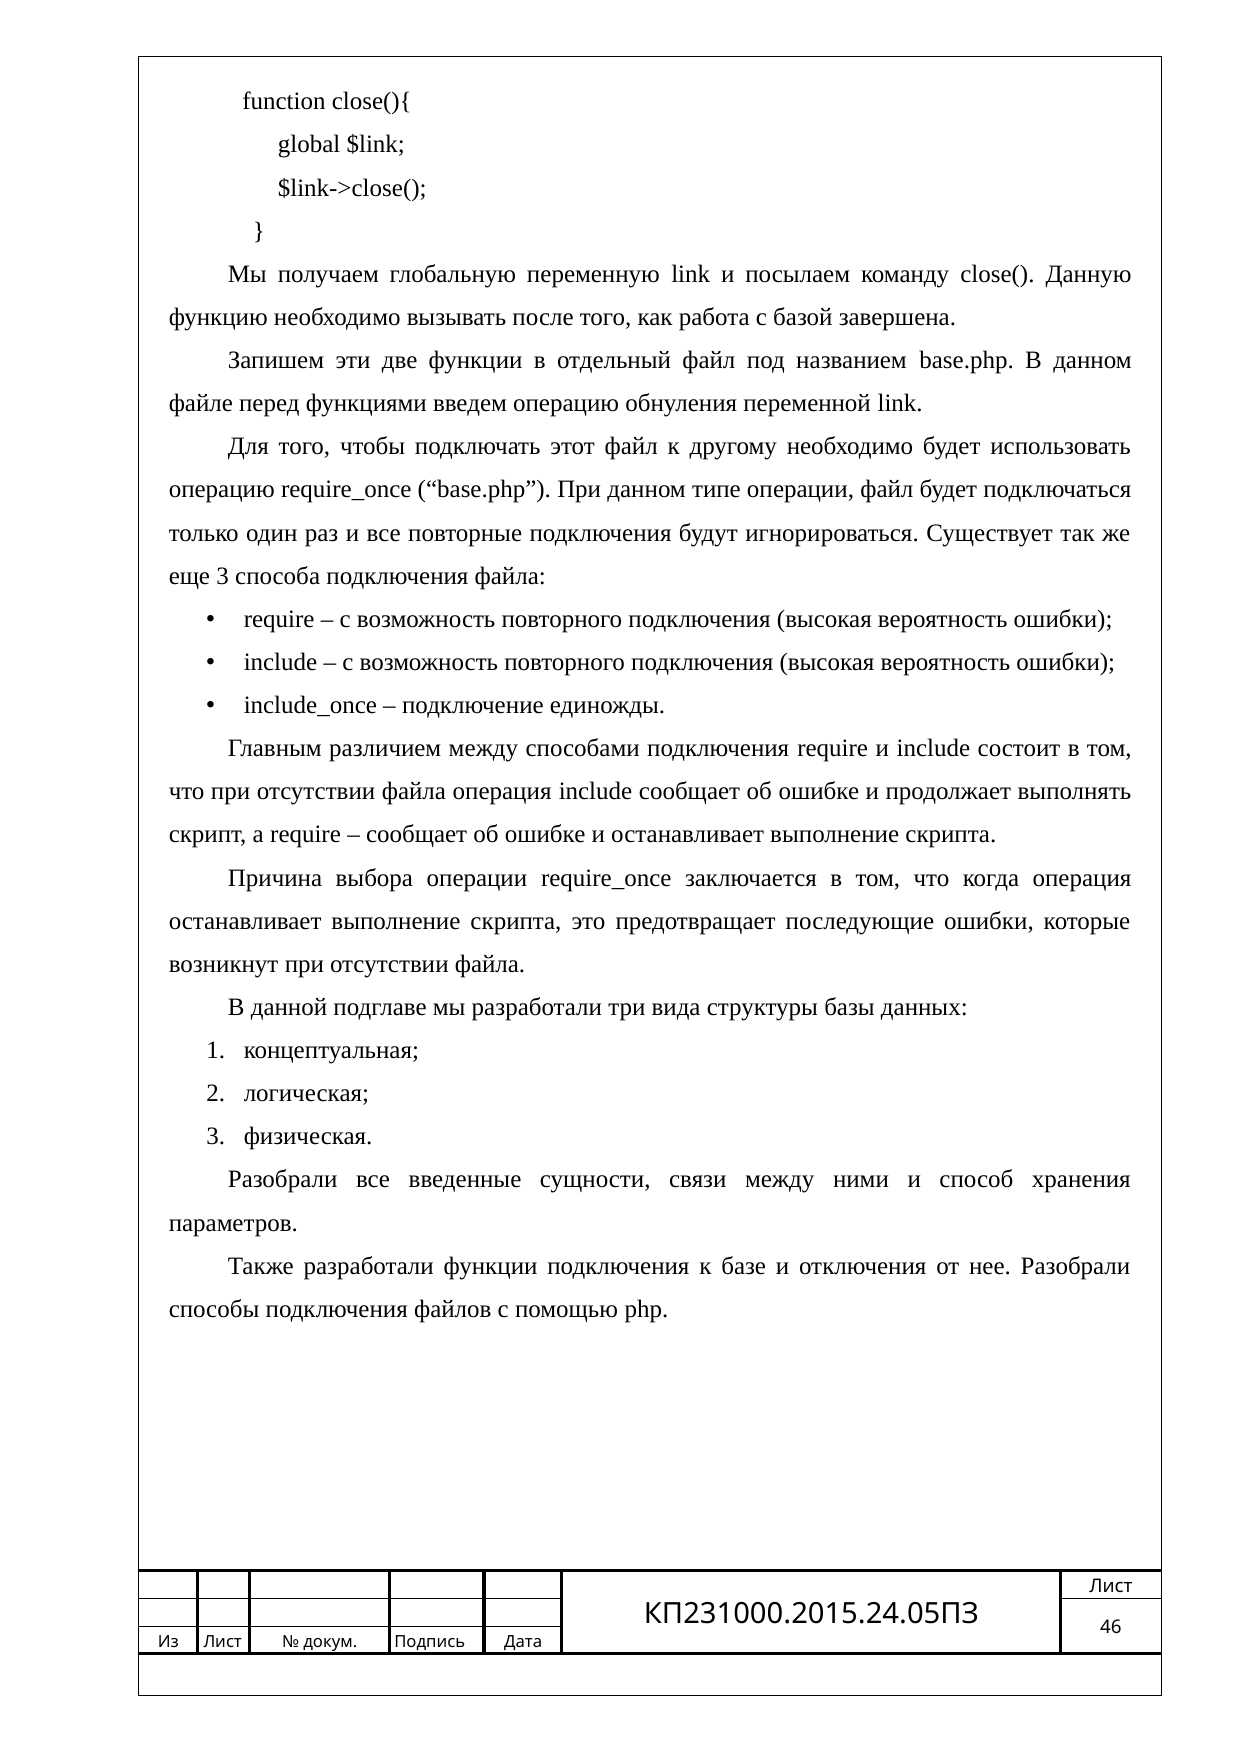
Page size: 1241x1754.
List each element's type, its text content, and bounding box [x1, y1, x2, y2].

list include_once – подключение единожды. [206, 690, 1132, 719]
text global $link; [168, 129, 1132, 158]
text Запишем эти две функции в отдельный файл под названием base.php. В данном файле перед функциями введем операцию обнуления переменной link. [168, 345, 1132, 417]
text В данной подглаве мы разработали три вида структуры базы данных: [168, 992, 1132, 1021]
list концептуальная; [206, 1035, 1132, 1064]
text $link->close(); [168, 173, 1132, 201]
list физическая. [206, 1121, 1132, 1150]
list require – с возможность повторного подключения (высокая вероятность ошибки); [206, 604, 1132, 633]
list include – с возможность повторного подключения (высокая вероятность ошибки); [206, 647, 1132, 676]
list логическая; [206, 1078, 1132, 1107]
text Разобрали все введенные сущности, связи между ними и способ хранения параметров. [168, 1164, 1132, 1236]
text Причина выбора операции require_once заключается в том, что когда операция останавливает выполнение скрипта, это предотвращает последующие ошибки, которые возникнут при отсутствии файла. [168, 863, 1132, 978]
text Также разработали функции подключения к базе и отключения от нее. Разобрали способы подключения файлов с помощью php. [168, 1251, 1132, 1323]
text Для того, чтобы подключать этот файл к другому необходимо будет использовать операцию require_once (“base.php”). При данном типе операции, файл будет подключаться только один раз и все повторные подключения будут игнорироваться. Существует так же еще 3 способа подключения файла: [168, 431, 1132, 589]
text Мы получаем глобальную переменную link и посылаем команду close(). Данную функцию необходимо вызывать после того, как работа с базой завершена. [168, 259, 1132, 331]
text function close(){ [168, 86, 1132, 115]
text } [168, 216, 1132, 244]
text Главным различием между способами подключения require и include состоит в том, что при отсутствии файла операция include сообщает об ошибке и продолжает выполнять скрипт, а require – сообщает об ошибке и останавливает выполнение скрипта. [168, 733, 1132, 848]
